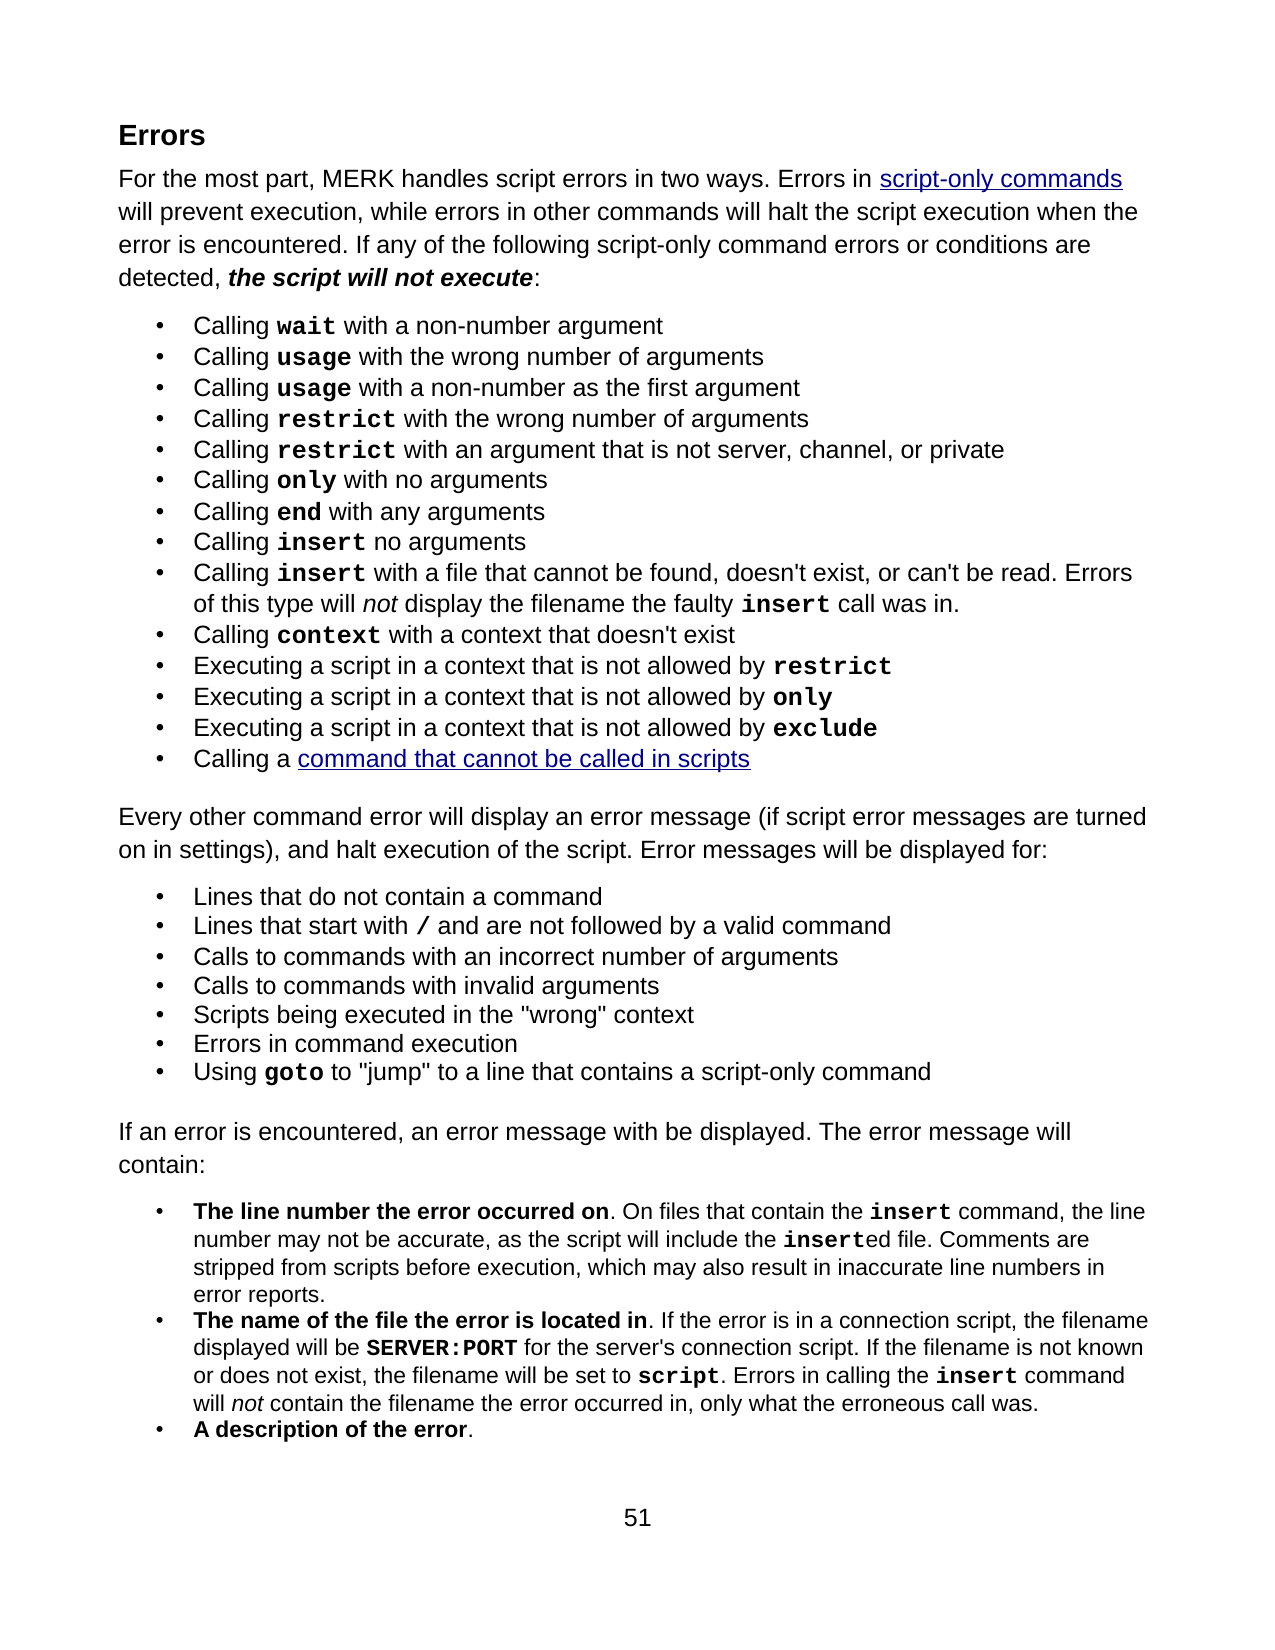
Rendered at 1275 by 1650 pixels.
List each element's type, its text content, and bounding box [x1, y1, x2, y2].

subtitle Errors [118, 118, 1157, 152]
list Calls to commands with invalid arguments [156, 971, 1157, 1000]
list Calling restrict with an argument that is not server, channel, or private [156, 434, 1157, 466]
list Executing a script in a context that is not allowed by exclude [156, 713, 1157, 744]
list Errors in command execution [156, 1028, 1157, 1057]
list Executing a script in a context that is not allowed by restrict [156, 651, 1157, 682]
list A description of the error. [156, 1416, 1157, 1443]
list Calling wait with a non-number argument [156, 311, 1157, 342]
list Calling insert no arguments [156, 527, 1157, 558]
list Executing a script in a context that is not allowed by only [156, 682, 1157, 713]
list The name of the file the error is located in. If the error is in a connection script, the filename displayed will be SERVER:PORT for the server's connection script. If the filename is not known or does not exist, the filename will be set to script. Errors in calling the insert command will not contain the filename the error occurred in, only what the erroneous call was. [156, 1307, 1157, 1416]
list Calling end with any arguments [156, 496, 1157, 527]
list Calling usage with the wrong number of arguments [156, 342, 1157, 373]
text For the most part, MERK handles script errors in two ways. Errors in script-only commands will prevent execution, while errors in other commands will halt the script execution when the error is encountered. If any of the following script-only command errors or conditions are detected, the script will not execute: [118, 164, 1157, 292]
list Using goto to "jump" to a line that contains a script-only command [156, 1057, 1157, 1117]
list The line number the error occurred on. On files that contain the insert command, the line number may not be accurate, as the script will include the inserted file. Comments are stripped from scripts before execution, which may also result in inaccurate line numbers in error reports. [156, 1198, 1157, 1307]
list Calling context with a context that doesn't exist [156, 620, 1157, 651]
list Calling a command that cannot be called in scripts [156, 744, 1157, 773]
list Calls to commands with an incorrect number of arguments [156, 942, 1157, 971]
list Calling insert with a file that cannot be found, doesn't exist, or can't be read. Errors of this type will not display the filename the faulty insert call was in. [156, 558, 1157, 620]
list Calling only with no arguments [156, 466, 1157, 496]
list Lines that start with / and are not followed by a valid command [156, 911, 1157, 942]
list Calling restrict with the wrong number of arguments [156, 404, 1157, 434]
text Every other command error will display an error message (if script error messages are turned on in settings), and halt execution of the script. Error messages will be displayed for: [118, 802, 1157, 863]
list Scripts being executed in the "wrong" context [156, 1000, 1157, 1028]
list Lines that do not contain a command [156, 882, 1157, 911]
list Calling usage with a non-number as the first argument [156, 373, 1157, 404]
text If an error is encountered, an error message with be displayed. The error message will contain: [118, 1117, 1157, 1179]
